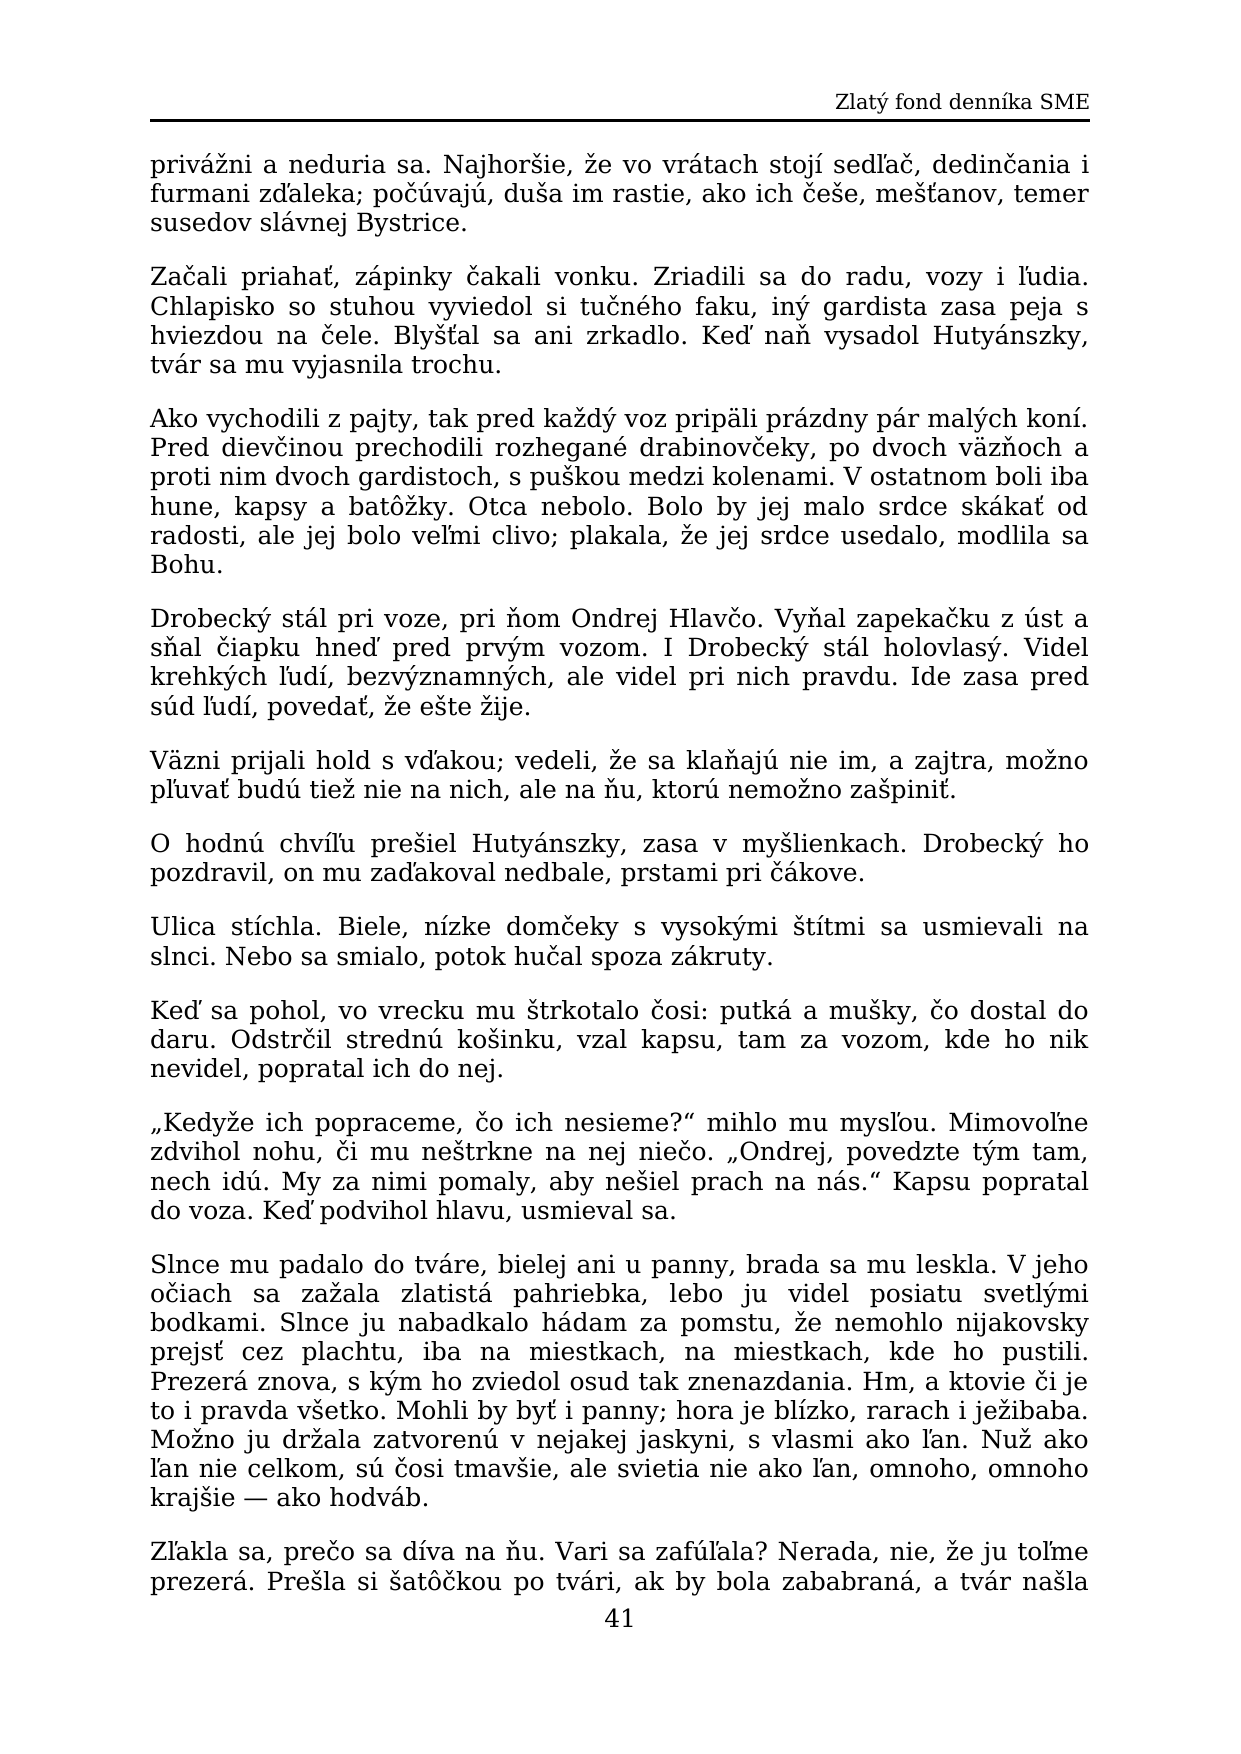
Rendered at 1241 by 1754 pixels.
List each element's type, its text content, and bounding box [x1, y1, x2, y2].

text O hodnú chvíľu prešiel Hutyánszky, zasa v myšlienkach. Drobecký ho pozdravil, on mu zaďakoval nedbale, prstami pri čákove. [150, 829, 1090, 887]
text privážni a neduria sa. Najhoršie, že vo vrátach stojí sedľač, dedinčania i furmani zďaleka; počúvajú, duša im rastie, ako ich češe, mešťanov, temer susedov slávnej Bystrice. [150, 150, 1090, 237]
text Ulica stíchla. Biele, nízke domčeky s vysokými štítmi sa usmievali na slnci. Nebo sa smialo, potok hučal spoza zákruty. [150, 912, 1090, 971]
text Keď sa pohol, vo vrecku mu štrkotalo čosi: putká a mušky, čo dostal do daru. Odstrčil strednú košinku, vzal kapsu, tam za vozom, kde ho nik nevidel, popratal ich do nej. [150, 996, 1090, 1083]
text Začali priahať, zápinky čakali vonku. Zriadili sa do radu, vozy i ľudia. Chlapisko so stuhou vyviedol si tučného faku, iný gardista zasa peja s hviezdou na čele. Blyšťal sa ani zrkadlo. Keď naň vysadol Hutyánszky, tvár sa mu vyjasnila trochu. [150, 262, 1090, 379]
text Väzni prijali hold s vďakou; vedeli, že sa klaňajú nie im, a zajtra, možno pľuvať budú tiež nie na nich, ale na ňu, ktorú nemožno zašpiniť. [150, 746, 1090, 804]
text Zľakla sa, prečo sa díva na ňu. Vari sa zafúľala? Nerada, nie, že ju toľme prezerá. Prešla si šatôčkou po tvári, ak by bola zababraná, a tvár našla [150, 1537, 1090, 1596]
text Ako vychodili z pajty, tak pred každý voz pripäli prázdny pár malých koní. Pred dievčinou prechodili rozhegané drabinovčeky, po dvoch väzňoch a proti nim dvoch gardistoch, s puškou medzi kolenami. V ostatnom boli iba hune, kapsy a batôžky. Otca nebolo. Bolo by jej malo srdce skákať od radosti, ale jej bolo veľmi clivo; plakala, že jej srdce usedalo, modlila sa Bohu. [150, 404, 1090, 579]
text Drobecký stál pri voze, pri ňom Ondrej Hlavčo. Vyňal zapekačku z úst a sňal čiapku hneď pred prvým vozom. I Drobecký stál holovlasý. Videl krehkých ľudí, bezvýznamných, ale videl pri nich pravdu. Ide zasa pred súd ľudí, povedať, že ešte žije. [150, 604, 1090, 721]
text „Kedyže ich popraceme, čo ich nesieme?“ mihlo mu mysľou. Mimovoľne zdvihol nohu, či mu neštrkne na nej niečo. „Ondrej, povedzte tým tam, nech idú. My za nimi pomaly, aby nešiel prach na nás.“ Kapsu popratal do voza. Keď podvihol hlavu, usmieval sa. [150, 1108, 1090, 1225]
text Slnce mu padalo do tváre, bielej ani u panny, brada sa mu leskla. V jeho očiach sa zažala zlatistá pahriebka, lebo ju videl posiatu svetlými bodkami. Slnce ju nabadkalo hádam za pomstu, že nemohlo nijakovsky prejsť cez plachtu, iba na miestkach, na miestkach, kde ho pustili. Prezerá znova, s kým ho zviedol osud tak znenazdania. Hm, a ktovie či je to i pravda všetko. Mohli by byť i panny; hora je blízko, rarach i ježibaba. Možno ju držala zatvorenú v nejakej jaskyni, s vlasmi ako ľan. Nuž ako ľan nie celkom, sú čosi tmavšie, ale svietia nie ako ľan, omnoho, omnoho krajšie — ako hodváb. [150, 1250, 1090, 1512]
